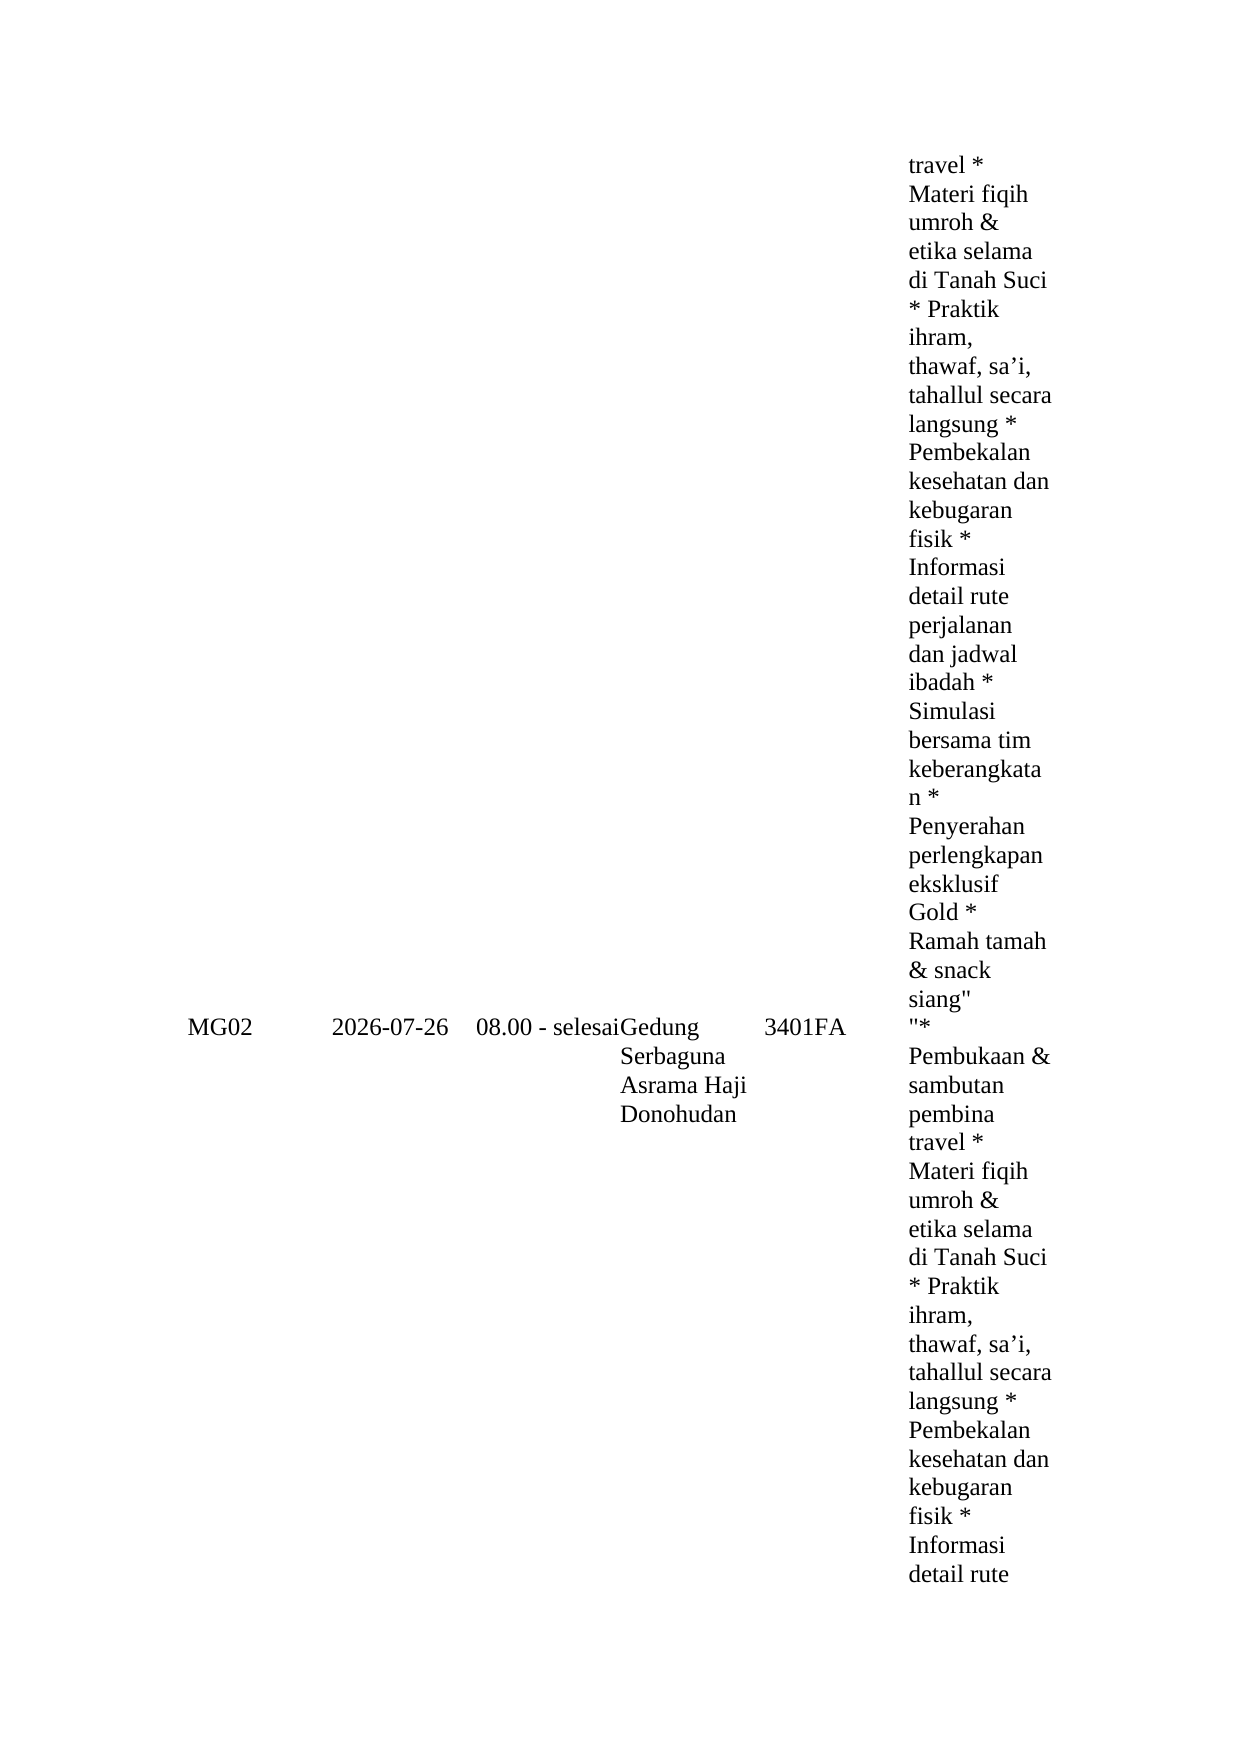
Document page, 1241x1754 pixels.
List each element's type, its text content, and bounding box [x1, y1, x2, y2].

table_cell 08.00 - selesai [476, 150, 620, 1012]
table_cell "* Pembukaan & sambutan pembina travel * Materi fiqih umroh & etika selama di Tanah Suci * Praktik ihram, thawaf, sa’i, tahallul secara langsung * Pembekalan kesehatan dan kebugaran fisik * Informasi detail rute [908, 1013, 1053, 1587]
table_cell travel * Materi fiqih umroh & etika selama di Tanah Suci * Praktik ihram, thawaf, sa’i, tahallul secara langsung * Pembekalan kesehatan dan kebugaran fisik * Informasi detail rute perjalanan dan jadwal ibadah * Simulasi bersama tim keberangkatan * Penyerahan perlengkapan eksklusif Gold * Ramah tamah & snack siang" [908, 150, 1053, 1012]
table_cell [332, 150, 476, 1012]
table_cell 3401FA [764, 1013, 908, 1587]
table_cell 08.00 - selesai [476, 1013, 620, 1587]
table_cell Gedung Serbaguna Asrama Haji Donohudan [620, 150, 764, 1012]
table_cell Gedung Serbaguna Asrama Haji Donohudan [620, 1013, 764, 1587]
table_cell [764, 150, 908, 1012]
table_cell [188, 150, 332, 1012]
table_cell 2026-07-26 [332, 1013, 476, 1587]
table_cell MG02 [188, 1013, 332, 1587]
